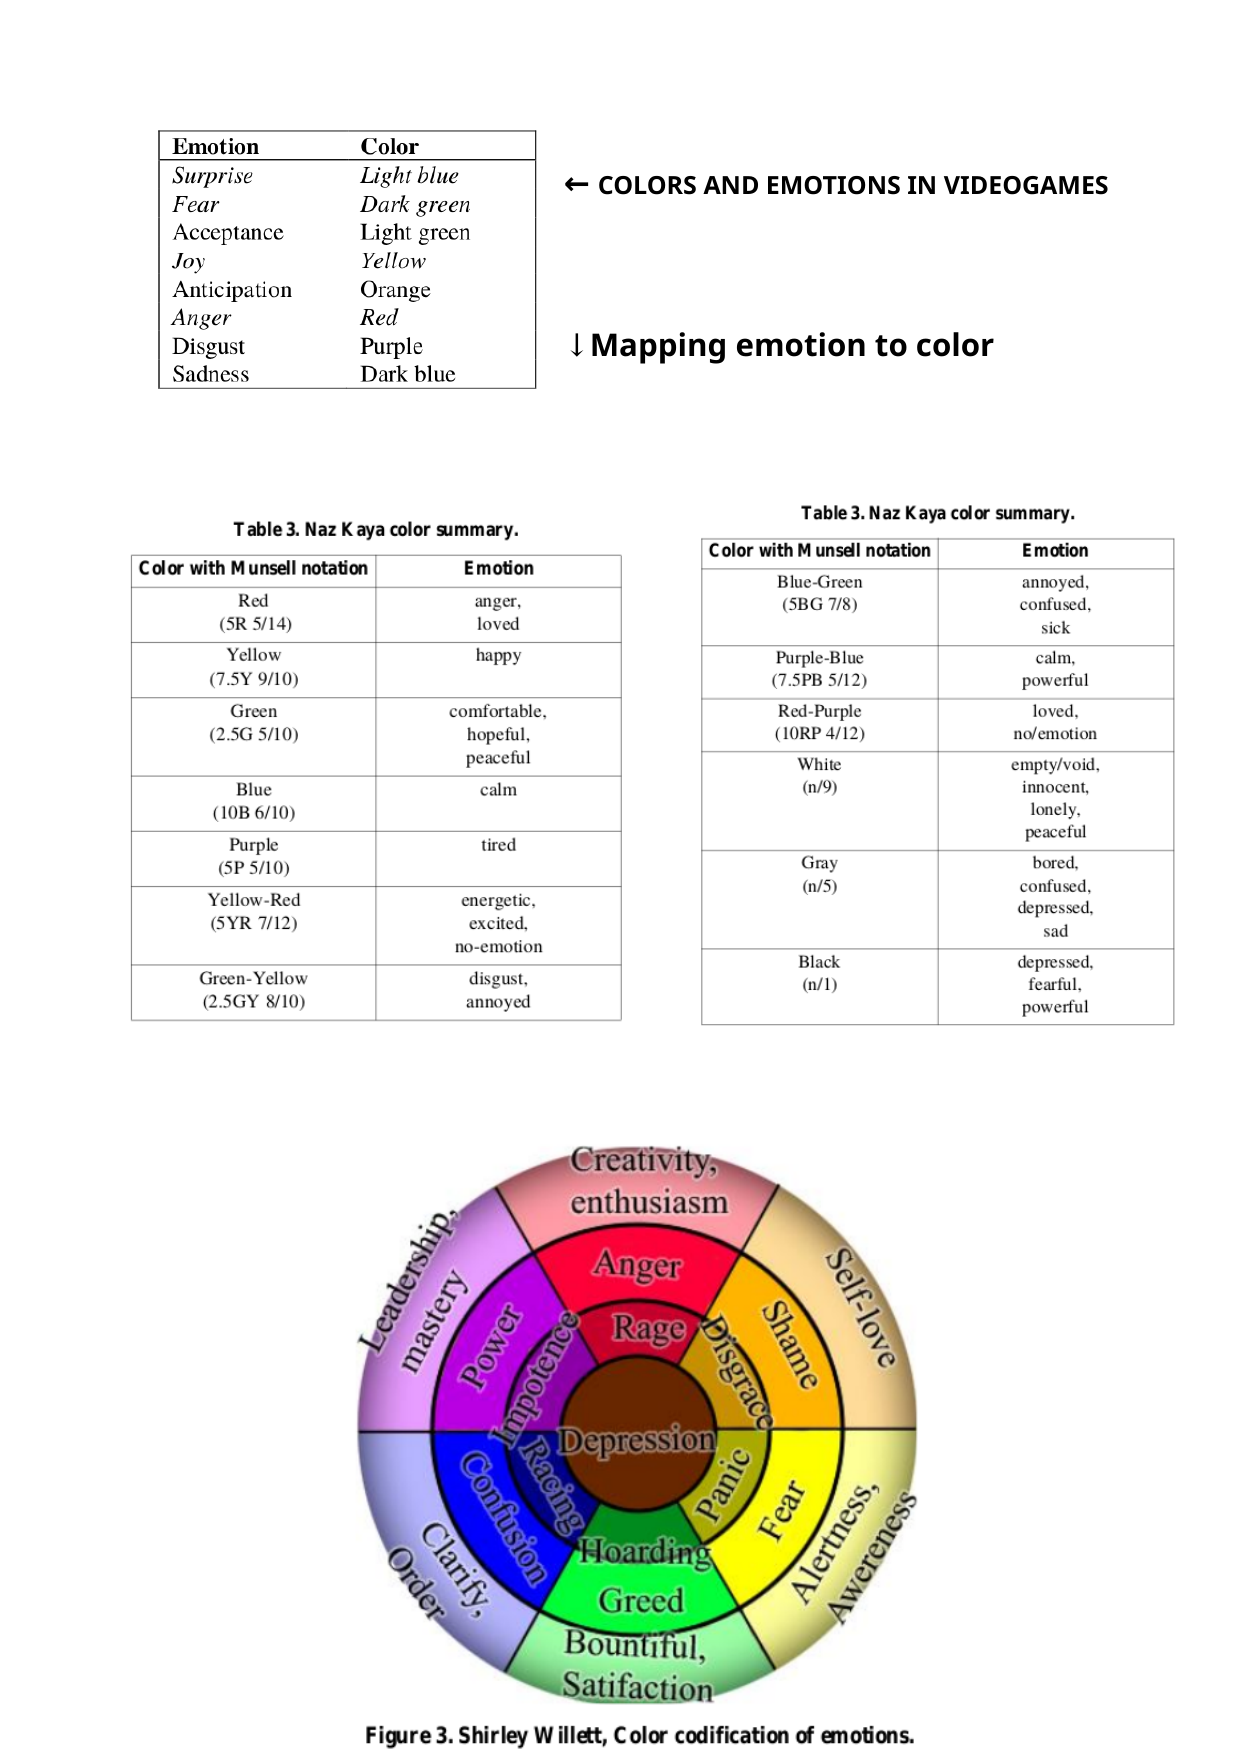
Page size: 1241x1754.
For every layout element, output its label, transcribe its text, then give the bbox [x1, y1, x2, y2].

picture [332, 1137, 955, 1754]
picture [122, 118, 564, 402]
picture [680, 499, 1200, 1037]
text ← COLORS AND EMOTIONS IN VIDEOGAMES [564, 161, 1122, 203]
text ↓Mapping emotion to color [564, 323, 1122, 365]
picture [121, 494, 633, 1055]
